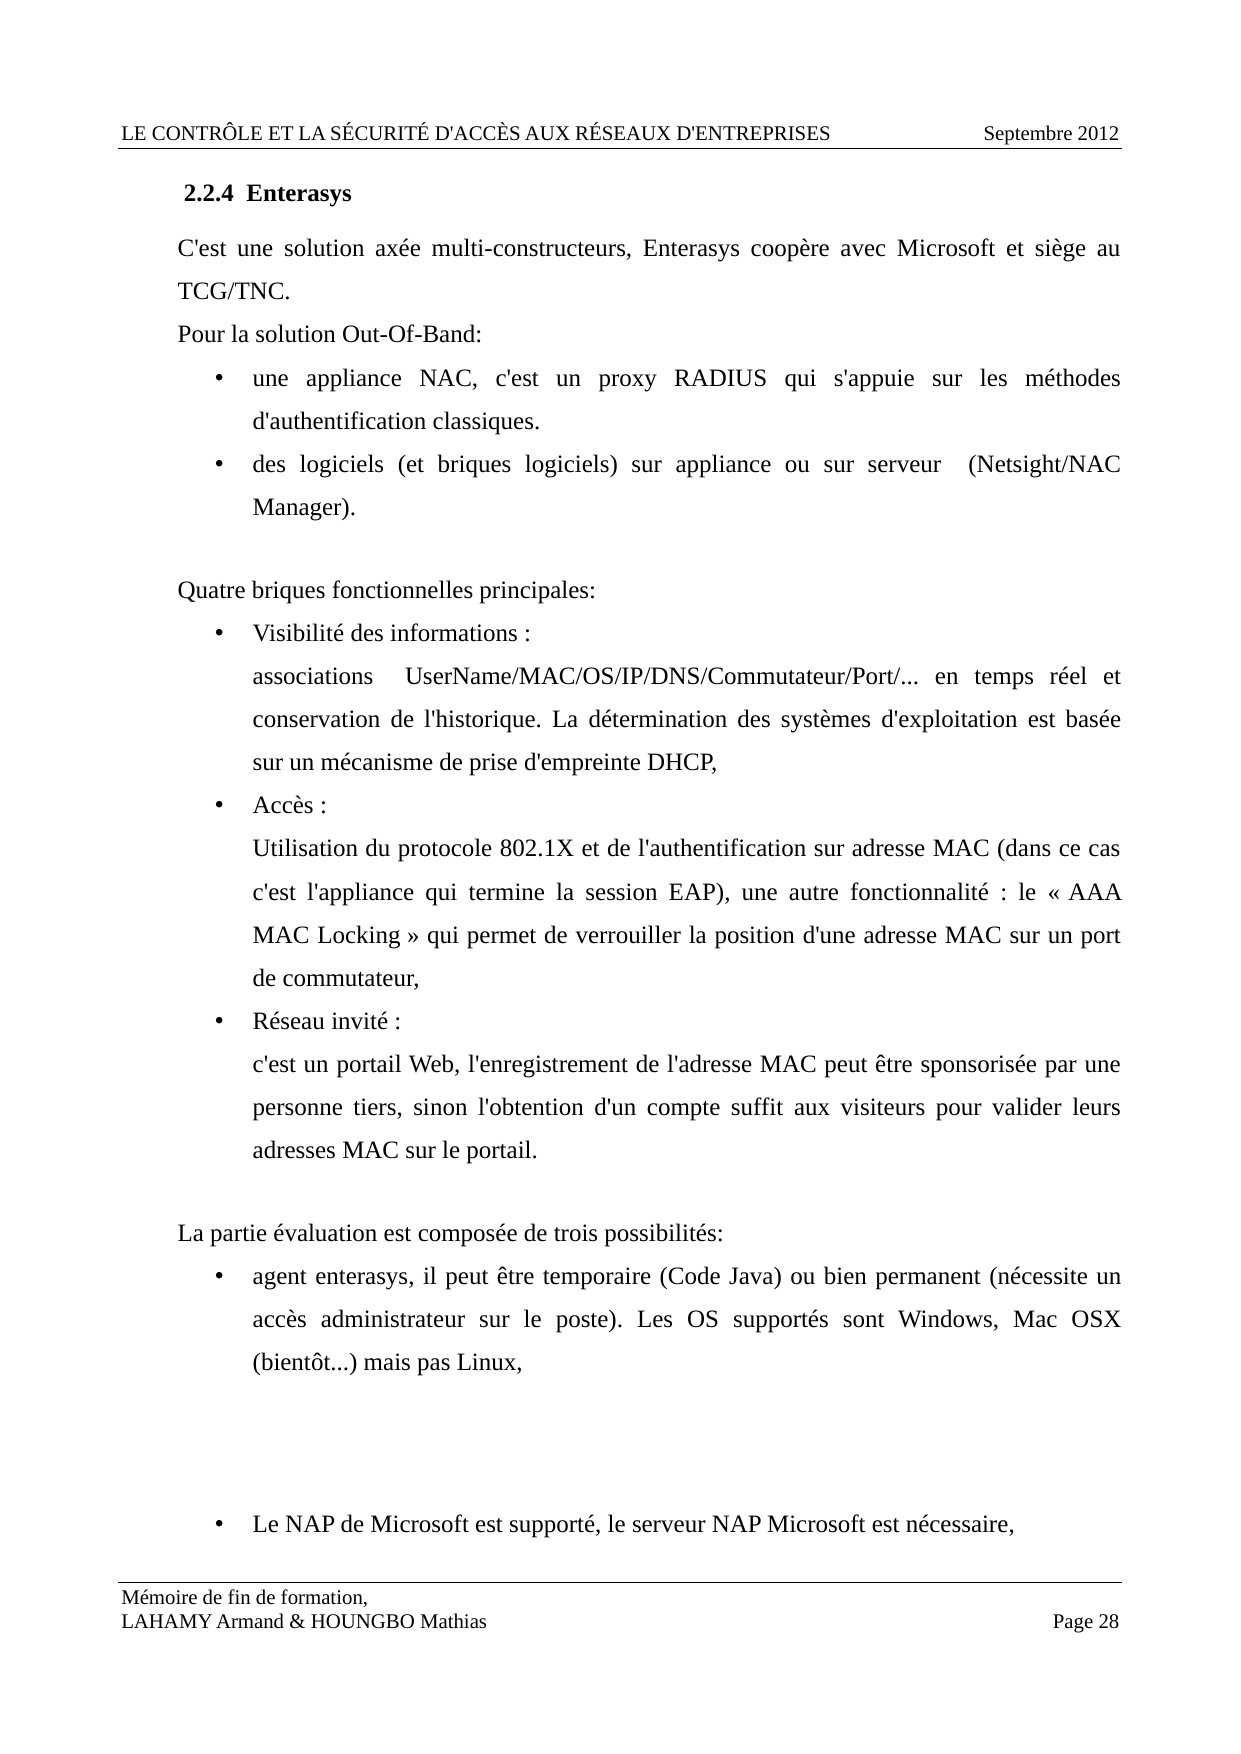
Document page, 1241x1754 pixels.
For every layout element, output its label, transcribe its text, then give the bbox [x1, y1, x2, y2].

list Réseau invité : c'est un portail Web, l'enregistrement de l'adresse MAC peut être sponsorisée par une personne tiers, sinon l'obtention d'un compte suffit aux visiteurs pour valider leurs adresses MAC sur le portail. [215, 1006, 1122, 1164]
list agent enterasys, il peut être temporaire (Code Java) ou bien permanent (nécessite un accès administrateur sur le poste). Les OS supportés sont Windows, Mac OSX (bientôt...) mais pas Linux, [215, 1261, 1122, 1376]
text C'est une solution axée multi-constructeurs, Enterasys coopère avec Microsoft et siège au TCG/TNC. [177, 233, 1122, 305]
list Le NAP de Microsoft est supporté, le serveur NAP Microsoft est nécessaire, [215, 1509, 1122, 1538]
list des logiciels (et briques logiciels) sur appliance ou sur serveur (Netsight/NAC Manager). [215, 449, 1122, 521]
subtitle 2.2.4 Enterasys [177, 178, 1122, 206]
list Accès : Utilisation du protocole 802.1X et de l'authentification sur adresse MAC (dans ce cas c'est l'appliance qui termine la session EAP), une autre fonctionnalité : le « AAA MAC Locking » qui permet de verrouiller la position d'une adresse MAC sur un port de commutateur, [215, 790, 1122, 992]
text Pour la solution Out-Of-Band: [177, 319, 1122, 348]
list une appliance NAC, c'est un proxy RADIUS qui s'appuie sur les méthodes d'authentification classiques. [215, 363, 1122, 434]
list Visibilité des informations : associations UserName/MAC/OS/IP/DNS/Commutateur/Port/... en temps réel et conservation de l'historique. La détermination des systèmes d'exploitation est basée sur un mécanisme de prise d'empreinte DHCP, [215, 618, 1122, 776]
text La partie évaluation est composée de trois possibilités: [177, 1218, 1122, 1247]
text Quatre briques fonctionnelles principales: [177, 575, 1122, 603]
